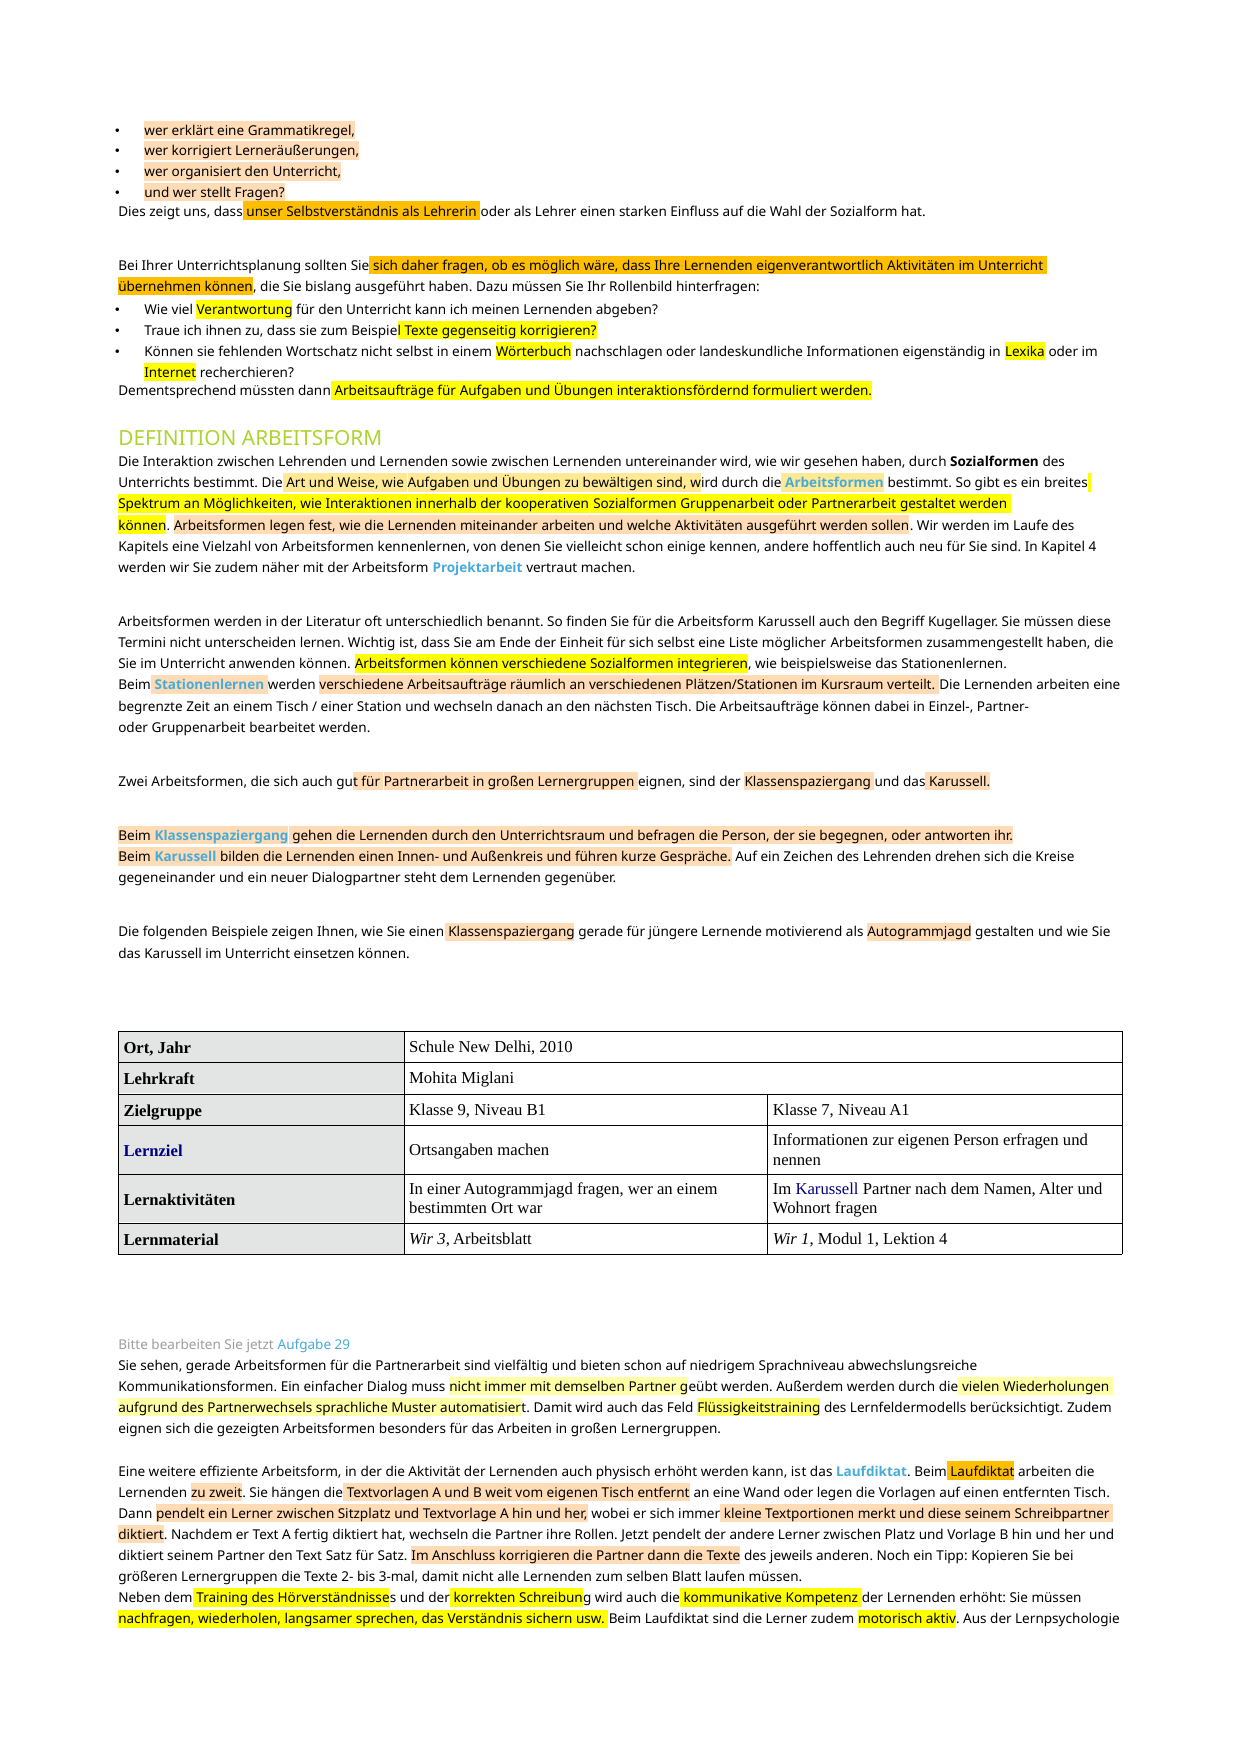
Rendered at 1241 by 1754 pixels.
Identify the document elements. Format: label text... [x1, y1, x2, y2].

text Die Interaktion zwischen Lehrenden und Lernenden sowie zwischen Lernenden untereinander wird, wie wir gesehen haben, durch Sozialformen des Unterrichts bestimmt. Die Art und Weise, wie Aufgaben und Übungen zu bewältigen sind, wird durch die Arbeitsformen bestimmt. So gibt es ein breites Spektrum an Möglichkeiten, wie Interaktionen innerhalb der kooperativen Sozialformen Gruppenarbeit oder Partnerarbeit gestaltet werden können. Arbeitsformen legen fest, wie die Lernenden miteinander arbeiten und welche Aktivitäten ausgeführt werden sollen. Wir werden im Laufe des Kapitels eine Vielzahl von Arbeitsformen kennenlernen, von denen Sie vielleicht schon einige kennen, andere hoffentlich auch neu für Sie sind. In Kapitel 4 werden wir Sie zudem näher mit der Arbeitsform Projektarbeit vertraut machen. [118, 452, 1122, 576]
text Dementsprechend müssten dann Arbeitsaufträge für Aufgaben und Übungen interaktionsfördernd formuliert werden. [118, 381, 1122, 400]
text Die folgenden Beispiele zeigen Ihnen, wie Sie einen Klassenspaziergang gerade für jüngere Lernende motivierend als Autogrammjagd gestalten und wie Sie das Karussell im Unterricht einsetzen können. [118, 922, 1122, 962]
table_cell Zielgruppe [119, 1095, 404, 1125]
text Dies zeigt uns, dass unser Selbstverständnis als Lehrerin oder als Lehrer einen starken Einfluss auf die Wahl der Sozialform hat. [118, 201, 1122, 220]
text Eine weitere effiziente Arbeitsform, in der die Aktivität der Lernenden auch physisch erhöht werden kann, ist das Laufdiktat. Beim Laufdiktat arbeiten die Lernenden zu zweit. Sie hängen die Textvorlagen A und B weit vom eigenen Tisch entfernt an eine Wand oder legen die Vorlagen auf einen entfernten Tisch. Dann pendelt ein Lerner zwischen Sitzplatz und Textvorlage A hin und her, wobei er sich immer kleine Textportionen merkt und diese seinem Schreibpartner diktiert. Nachdem er Text A fertig diktiert hat, wechseln die Partner ihre Rollen. Jetzt pendelt der andere Lerner zwischen Platz und Vorlage B hin und her und diktiert seinem Partner den Text Satz für Satz. Im Anschluss korrigieren die Partner dann die Texte des jeweils anderen. Noch ein Tipp: Kopieren Sie bei größeren Lernergruppen die Texte 2- bis 3-mal, damit nicht alle Lernenden zum selben Blatt laufen müssen. [118, 1461, 1122, 1586]
list Können sie fehlenden Wortschatz nicht selbst in einem Wörterbuch nachschlagen oder landeskundliche Informationen eigenständig in Lexika oder im Internet recherchieren? [118, 339, 1122, 381]
table_cell Lernziel [119, 1126, 404, 1174]
subtitle DEFINITION ARBEITSFORM [118, 423, 1122, 452]
text Zwei Arbeitsformen, die sich auch gut für Partnerarbeit in großen Lernergruppen eignen, sind der Klassenspaziergang und das Karussell. [118, 772, 1122, 790]
table_header Schule New Delhi, 2010 [405, 1032, 1122, 1062]
table_cell In einer Autogrammjagd fragen, wer an einem bestimmten Ort war [405, 1175, 767, 1222]
list Wie viel Verantwortung für den Unterricht kann ich meinen Lernenden abgeben? [118, 298, 1122, 319]
list wer korrigiert Lerneräußerungen, [118, 139, 1122, 160]
list wer organisiert den Unterricht, [118, 160, 1122, 181]
text Neben dem Training des Hörverständnisses und der korrekten Schreibung wird auch die kommunikative Kompetenz der Lernenden erhöht: Sie müssen nachfragen, wiederholen, langsamer sprechen, das Verständnis sichern usw. Beim Laufdiktat sind die Lerner zudem motorisch aktiv. Aus der Lernpsychologie [118, 1588, 1122, 1628]
text Beim Klassenspaziergang gehen die Lernenden durch den Unterrichtsraum und befragen die Person, der sie begegnen, oder antworten ihr. [118, 826, 1122, 844]
table_cell Mohita Miglani [405, 1063, 1122, 1093]
text Arbeitsformen werden in der Literatur oft unterschiedlich benannt. So finden Sie für die Arbeitsform Karussell auch den Begriff Kugellager. Sie müssen diese Termini nicht unterscheiden lernen. Wichtig ist, dass Sie am Ende der Einheit für sich selbst eine Liste möglicher Arbeitsformen zusammengestellt haben, die Sie im Unterricht anwenden können. Arbeitsformen können verschiedene Sozialformen integrieren, wie beispielsweise das Stationenlernen. Beim Stationenlernen werden verschiedene Arbeitsaufträge räumlich an verschiedenen Plätzen/Stationen im Kursraum verteilt. Die Lernenden arbeiten eine begrenzte Zeit an einem Tisch / einer Station und wechseln danach an den nächsten Tisch. Die Arbeitsaufträge können dabei in Einzel-, Partner- oder Gruppenarbeit bearbeitet werden. [118, 612, 1122, 736]
text Bitte bearbeiten Sie jetzt Aufgabe 29 [118, 1334, 1122, 1353]
text Bei Ihrer Unterrichtsplanung sollten Sie sich daher fragen, ob es möglich wäre, dass Ihre Lernenden eigenverantwortlich Aktivitäten im Unterricht übernehmen können, die Sie bislang ausgeführt haben. Dazu müssen Sie Ihr Rollenbild hinterfragen: [118, 256, 1122, 295]
table_cell Wir 1, Modul 1, Lektion 4 [768, 1224, 1122, 1254]
text Beim Karussell bilden die Lernenden einen Innen- und Außenkreis und führen kurze Gespräche. Auf ein Zeichen des Lehrenden drehen sich die Kreise gegeneinander und ein neuer Dialogpartner steht dem Lernenden gegenüber. [118, 847, 1122, 887]
table_cell Lehrkraft [119, 1063, 404, 1093]
table_cell Klasse 9, Niveau B1 [405, 1095, 767, 1125]
text Sie sehen, gerade Arbeitsformen für die Partnerarbeit sind vielfältig und bieten schon auf niedrigem Sprachniveau abwechslungsreiche Kommunikationsformen. Ein einfacher Dialog muss nicht immer mit demselben Partner geübt werden. Außerdem werden durch die vielen Wiederholungen aufgrund des Partnerwechsels sprachliche Muster automatisiert. Damit wird auch das Feld Flüssigkeitstraining des Lernfeldermodells berücksichtigt. Zudem eignen sich die gezeigten Arbeitsformen besonders für das Arbeiten in großen Lernergruppen. [118, 1356, 1122, 1438]
table_cell Wir 3, Arbeitsblatt [405, 1224, 767, 1254]
table_header Ort, Jahr [119, 1032, 404, 1062]
table_cell Lernmaterial [119, 1224, 404, 1254]
list Traue ich ihnen zu, dass sie zum Beispiel Texte gegenseitig korrigieren? [118, 319, 1122, 339]
table_cell Klasse 7, Niveau A1 [768, 1095, 1122, 1125]
table_cell Ortsangaben machen [405, 1126, 767, 1174]
table_cell Informationen zur eigenen Person erfragen und nennen [768, 1126, 1122, 1174]
list wer erklärt eine Grammatikregel, [118, 118, 1122, 139]
table_cell Im Karussell Partner nach dem Namen, Alter und Wohnort fragen [768, 1175, 1122, 1222]
list und wer stellt Fragen? [118, 181, 1122, 201]
table_cell Lernaktivitäten [119, 1175, 404, 1222]
